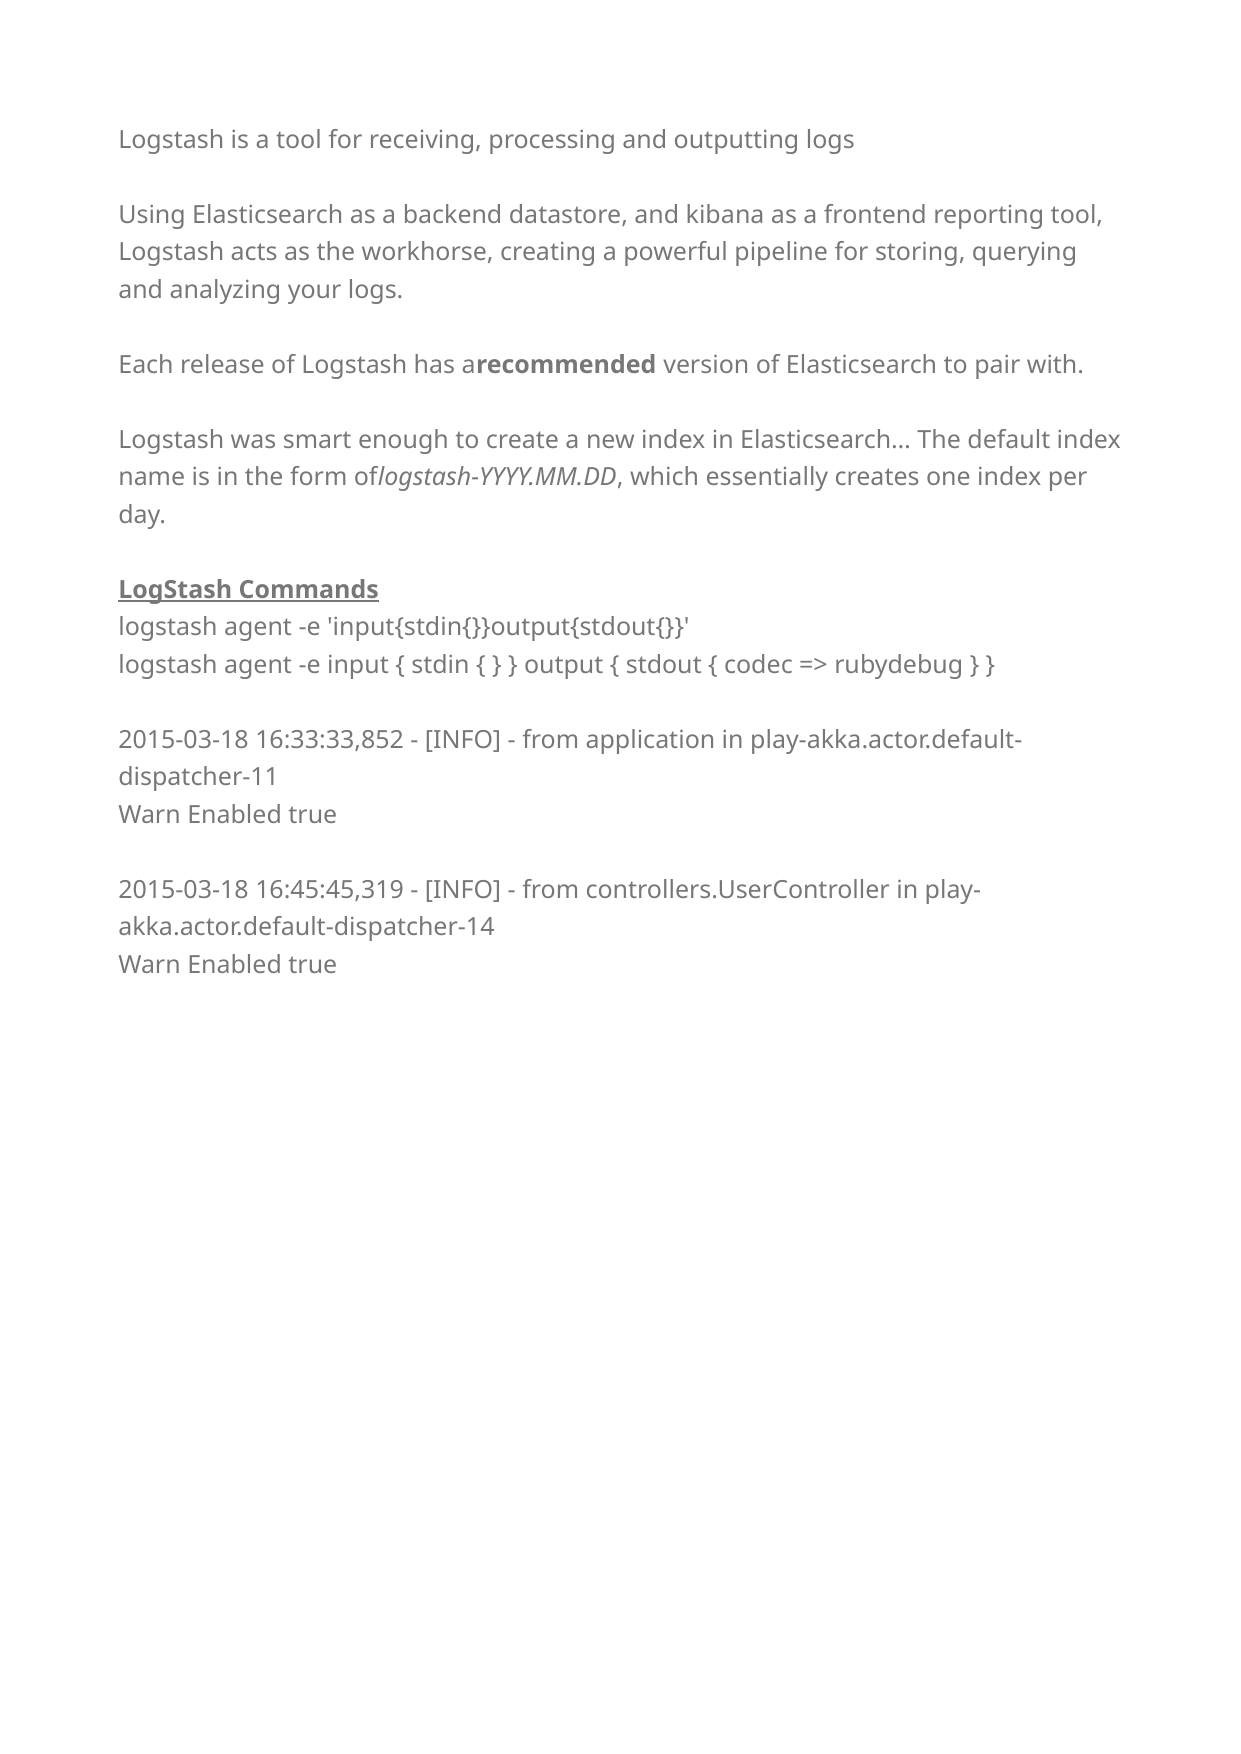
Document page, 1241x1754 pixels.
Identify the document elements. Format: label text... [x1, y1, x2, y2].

text logstash agent -e input { stdin { } } output { stdout { codec => rubydebug } } [118, 643, 1122, 681]
text LogStash Commands [118, 568, 1122, 606]
text Warn Enabled true [118, 943, 1122, 981]
text Each release of Logstash has arecommended version of Elasticsearch to pair with. [118, 343, 1122, 381]
text Logstash is a tool for receiving, processing and outputting logs [118, 118, 1122, 156]
text 2015-03-18 16:45:45,319 - [INFO] - from controllers.UserController in play-akka.actor.default-dispatcher-14 [118, 868, 1122, 943]
text 2015-03-18 16:33:33,852 - [INFO] - from application in play-akka.actor.default-dispatcher-11 [118, 718, 1122, 793]
text Using Elasticsearch as a backend datastore, and kibana as a frontend reporting tool, Logstash acts as the workhorse, creating a powerful pipeline for storing, querying and analyzing your logs. [118, 193, 1122, 306]
text logstash agent -e 'input{stdin{}}output{stdout{}}' [118, 606, 1122, 643]
text Logstash was smart enough to create a new index in Elasticsearch… The default index name is in the form oflogstash-YYYY.MM.DD, which essentially creates one index per day. [118, 418, 1122, 531]
text Warn Enabled true [118, 793, 1122, 831]
